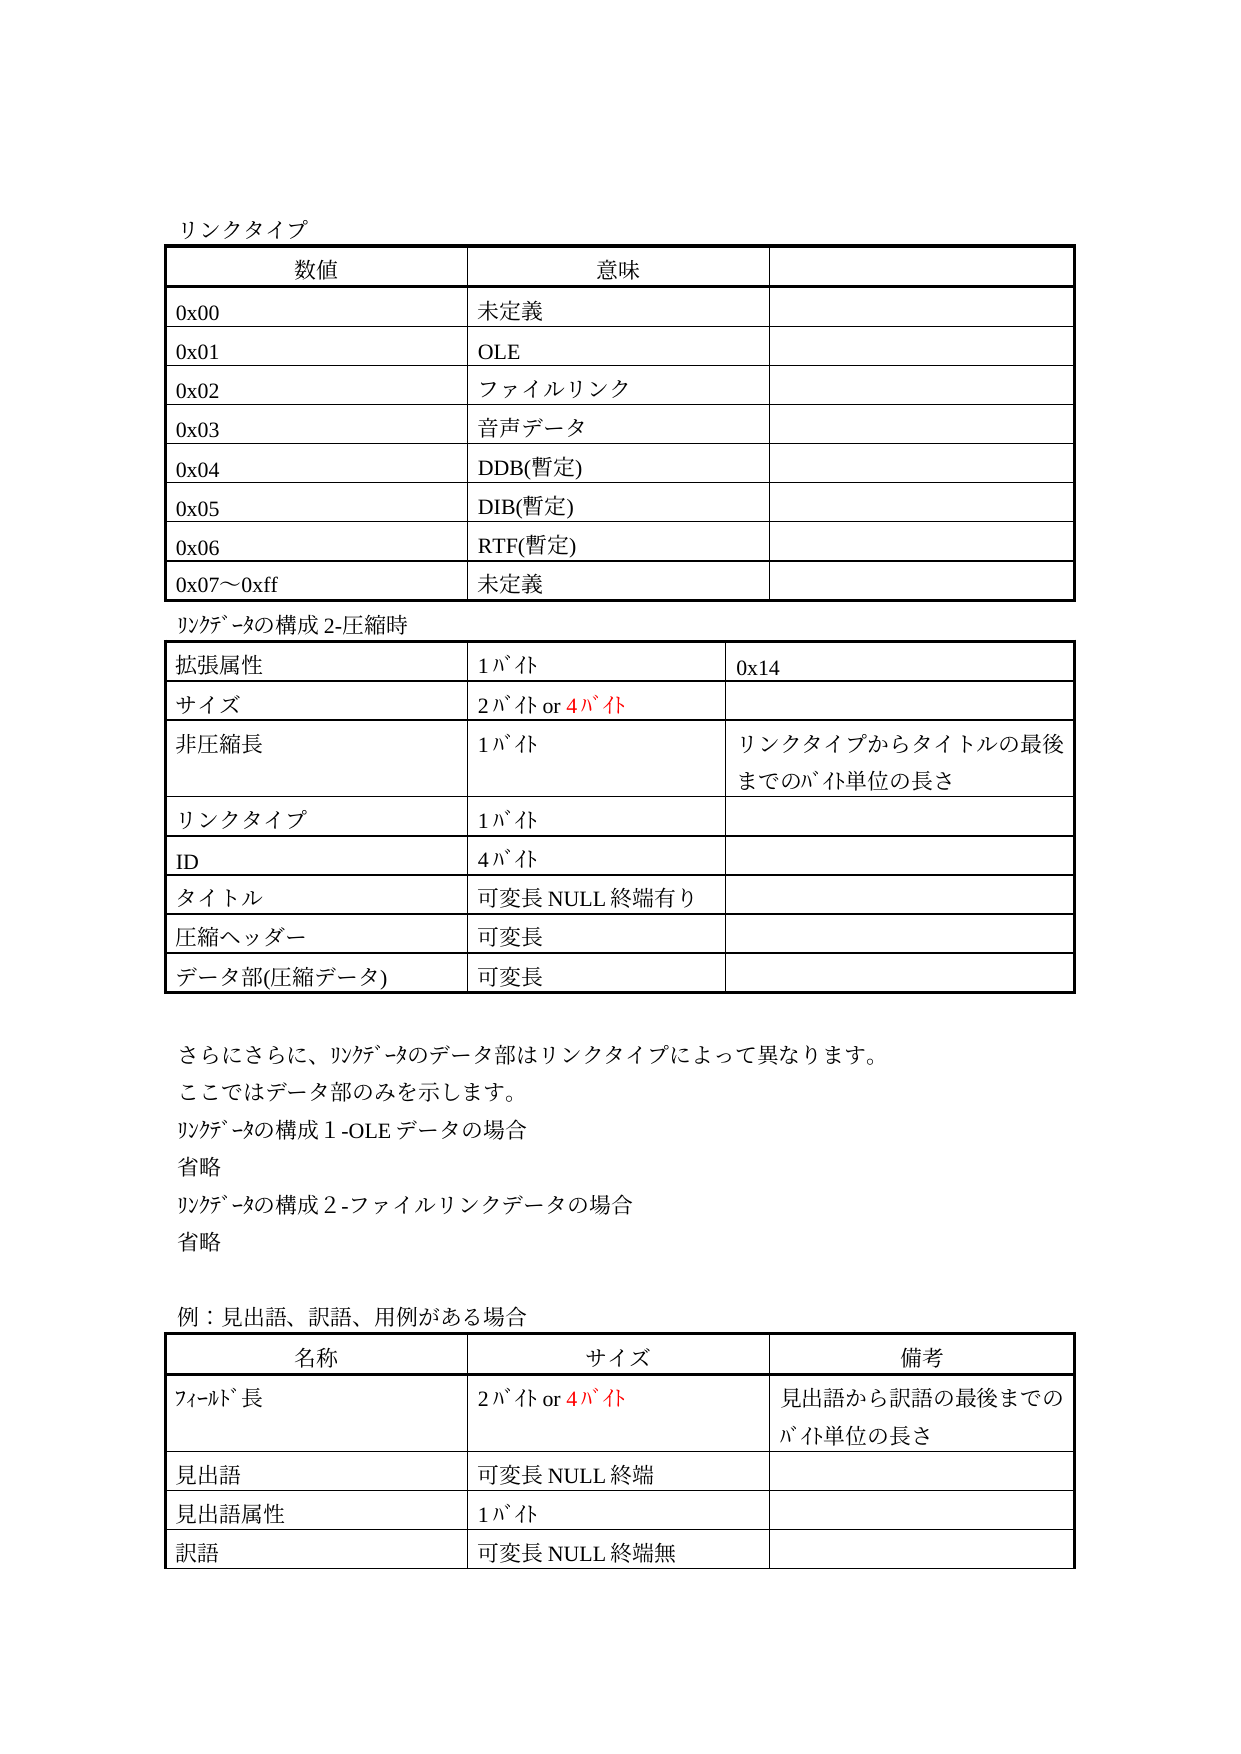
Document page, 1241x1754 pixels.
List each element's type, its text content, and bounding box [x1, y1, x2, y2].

table_cell データ部(圧縮データ) [167, 954, 467, 991]
table_cell 見出語から訳語の最後までのﾊﾞｲﾄ単位の長さ [770, 1376, 1073, 1451]
table_cell OLE [468, 327, 769, 364]
table_header 数値 [167, 248, 467, 285]
table_cell 見出語 [167, 1452, 467, 1489]
table_cell 未定義 [468, 562, 769, 599]
table_cell 0x02 [167, 366, 467, 404]
table_cell 見出語属性 [167, 1491, 467, 1529]
text ここではデータ部のみを示します。 [177, 1069, 1063, 1107]
text ﾘﾝｸﾃﾞｰﾀの構成2-圧縮時 [177, 602, 1063, 639]
table_cell リンクタイプからタイトルの最後までのﾊﾞｲﾄ単位の長さ [726, 721, 1073, 796]
table_cell 0x04 [167, 444, 467, 482]
table_cell 非圧縮長 [167, 721, 467, 796]
table_cell [726, 837, 1073, 874]
table_cell [770, 1530, 1073, 1568]
table_cell 可変長 [468, 915, 725, 952]
table_header 名称 [167, 1335, 467, 1372]
table_header 0x14 [726, 643, 1073, 680]
table_cell [770, 288, 1073, 326]
table_cell [770, 405, 1073, 443]
table_header サイズ [468, 1335, 769, 1372]
table_cell [770, 1452, 1073, 1489]
text さらにさらに、ﾘﾝｸﾃﾞｰﾀのデータ部はリンクタイプによって異なります。 [177, 1032, 1063, 1069]
table_cell 可変長NULL終端 [468, 1452, 769, 1489]
table_cell ﾌｨｰﾙﾄﾞ長 [167, 1376, 467, 1451]
text ﾘﾝｸﾃﾞｰﾀの構成２-ファイルリンクデータの場合 [177, 1182, 1063, 1219]
table_cell [770, 562, 1073, 599]
table_cell [770, 327, 1073, 364]
table_cell 4ﾊﾞｲﾄ [468, 837, 725, 874]
table_cell リンクタイプ [167, 797, 467, 835]
table_cell サイズ [167, 682, 467, 719]
table_cell [770, 483, 1073, 521]
table_cell [770, 444, 1073, 482]
table_cell [726, 682, 1073, 719]
table_cell [770, 1491, 1073, 1529]
table_cell 未定義 [468, 288, 769, 326]
table_cell 1ﾊﾞｲﾄ [468, 721, 725, 796]
table_cell [726, 797, 1073, 835]
table_cell [726, 915, 1073, 952]
table_cell RTF(暫定) [468, 522, 769, 560]
table_cell 2ﾊﾞｲﾄ or 4ﾊﾞｲﾄ [468, 1376, 769, 1451]
text 省略 [177, 1144, 1063, 1182]
table_cell 0x07～0xff [167, 562, 467, 599]
table_cell 可変長 [468, 954, 725, 991]
table_header [770, 248, 1073, 285]
table_cell タイトル [167, 876, 467, 913]
table_cell 0x03 [167, 405, 467, 443]
text 省略 [177, 1219, 1063, 1257]
table_cell ファイルリンク [468, 366, 769, 404]
table_cell 圧縮ヘッダー [167, 915, 467, 952]
table_cell 0x05 [167, 483, 467, 521]
table_cell [726, 954, 1073, 991]
table_cell ID [167, 837, 467, 874]
table_cell DIB(暫定) [468, 483, 769, 521]
table_cell [770, 366, 1073, 404]
table_cell 音声データ [468, 405, 769, 443]
table_header 備考 [770, 1335, 1073, 1372]
table_cell 0x00 [167, 288, 467, 326]
table_header 拡張属性 [167, 643, 467, 680]
table_cell 1ﾊﾞｲﾄ [468, 797, 725, 835]
table_cell 可変長NULL終端無 [468, 1530, 769, 1568]
table_cell 訳語 [167, 1530, 467, 1568]
table_header 意味 [468, 248, 769, 285]
table_cell 0x01 [167, 327, 467, 364]
text リンクタイプ [177, 207, 1063, 244]
table_cell 0x06 [167, 522, 467, 560]
table_cell DDB(暫定) [468, 444, 769, 482]
table_header 1ﾊﾞｲﾄ [468, 643, 725, 680]
table_cell 可変長NULL終端有り [468, 876, 725, 913]
table_cell 2ﾊﾞｲﾄ or 4ﾊﾞｲﾄ [468, 682, 725, 719]
table_cell 1ﾊﾞｲﾄ [468, 1491, 769, 1529]
text 例：見出語、訳語、用例がある場合 [177, 1294, 1063, 1332]
table_cell [770, 522, 1073, 560]
table_cell [726, 876, 1073, 913]
text ﾘﾝｸﾃﾞｰﾀの構成１-OLEデータの場合 [177, 1107, 1063, 1144]
